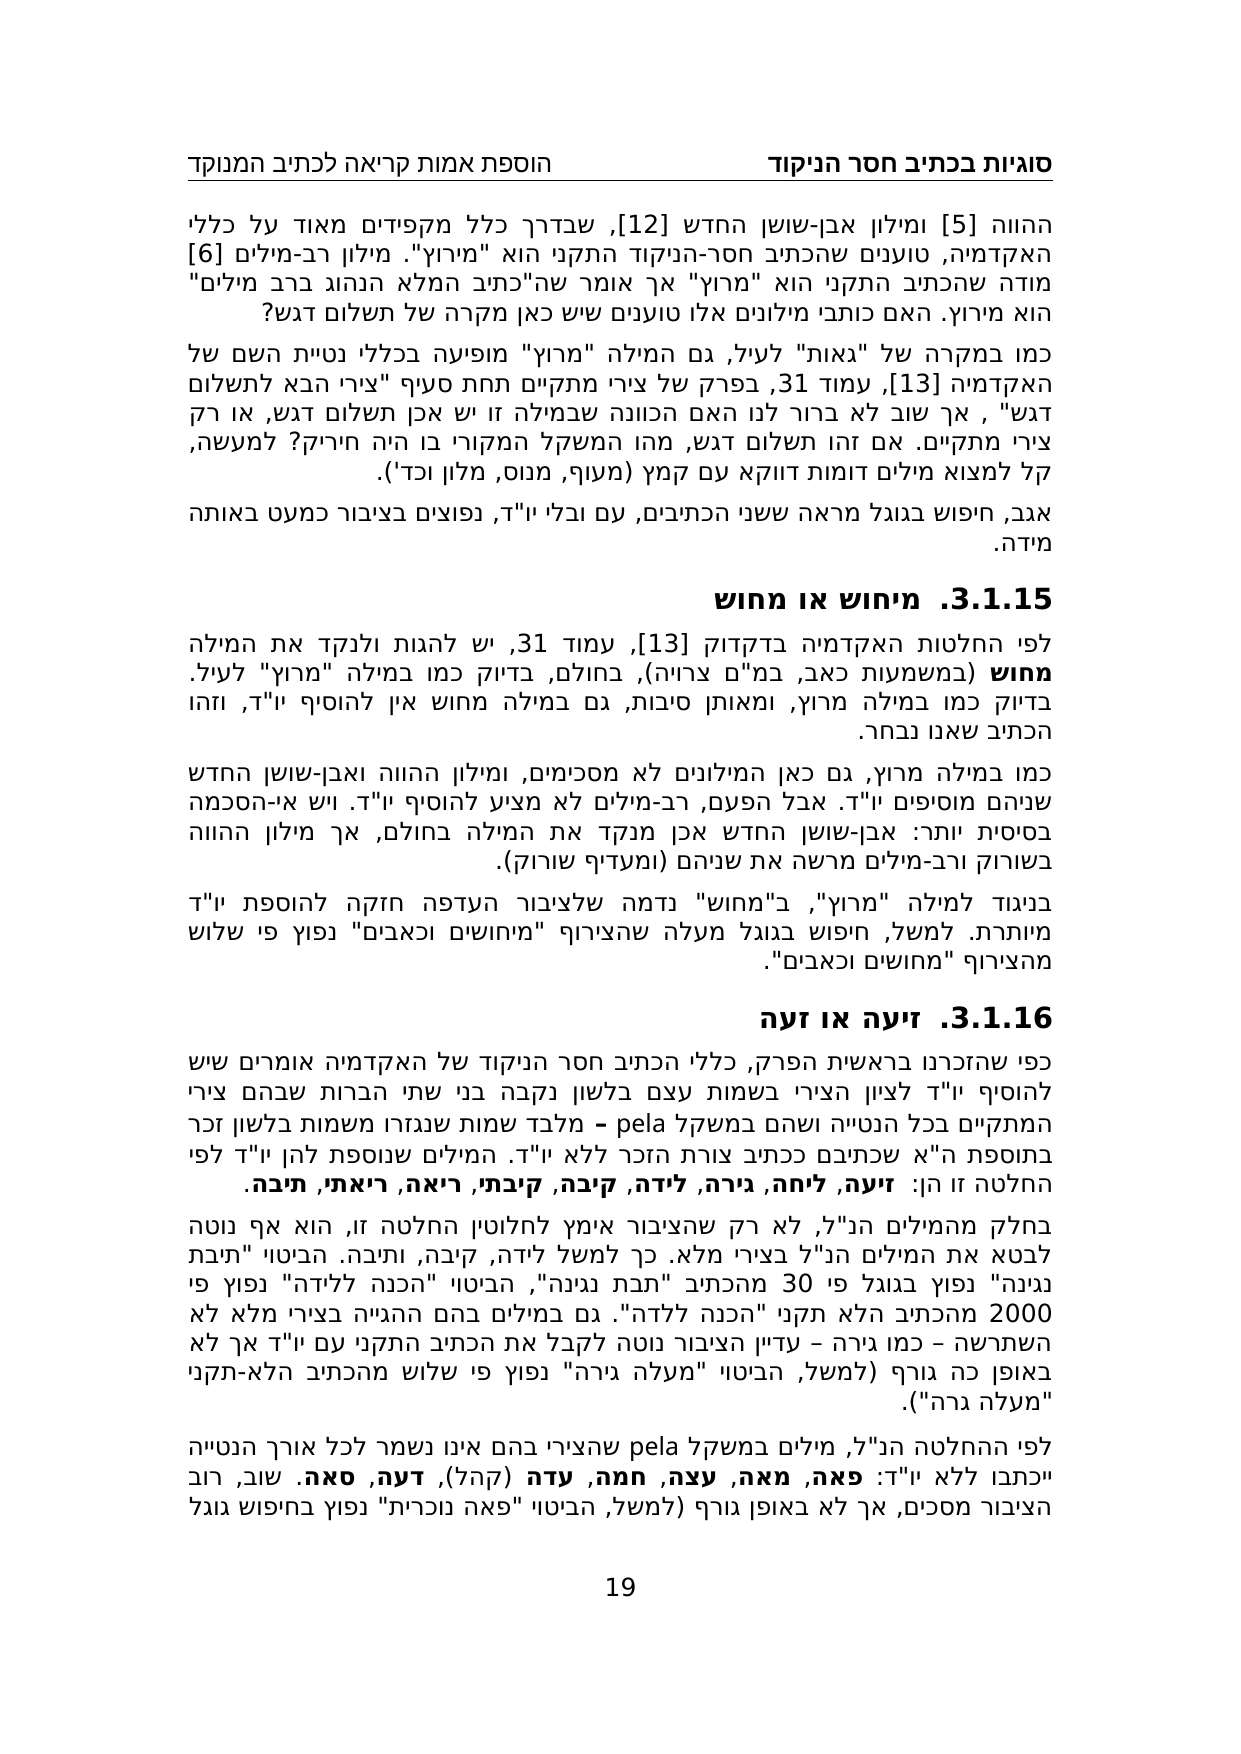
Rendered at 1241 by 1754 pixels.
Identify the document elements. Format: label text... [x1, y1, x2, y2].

text לא ברור, אם כן, מדוע כל מהמילונים דווקא כן מוסיפים יו"ד במקרה זה. מילון ההווה [5] ומילון אבן-שושן החדש [12], שבדרך כלל מקפידים מאוד על כללי האקדמיה, טוענים שהכתיב חסר-הניקוד התקני הוא "מירוץ". מילון רב-מילים [6] מודה שהכתיב התקני הוא "מרוץ" אך אומר שה"כתיב המלא הנהוג ברב מילים" הוא מירוץ. האם כותבי מילונים אלו טוענים שיש כאן מקרה של תשלום דגש? [187, 210, 1053, 327]
subtitle זיעה או זעה [187, 1001, 1053, 1035]
text כמו במקרה של "גאות" לעיל, גם המילה "מרוץ" מופיעה בכללי נטיית השם של האקדמיה [13], עמוד 31, בפרק של צירי מתקיים תחת סעיף "צירי הבא לתשלום דגש" , אך שוב לא ברור לנו האם הכוונה שבמילה זו יש אכן תשלום דגש, או רק צירי מתקיים. אם זהו תשלום דגש, מהו המשקל המקורי בו היה חיריק? למעשה, קל למצוא מילים דומות דווקא עם קמץ (מעוף, מנוס, מלון וכד'). [187, 339, 1053, 486]
subtitle מיחוש או מחוש [187, 582, 1053, 616]
text כמו במילה מרוץ, גם כאן המילונים לא מסכימים, ומילון ההווה ואבן-שושן החדש שניהם מוסיפים יו"ד. אבל הפעם, רב-מילים לא מציע להוסיף יו"ד. ויש אי-הסכמה בסיסית יותר: אבן-שושן החדש אכן מנקד את המילה בחולם, אך מילון ההווה בשורוק ורב-מילים מרשה את שניהם (ומעדיף שורוק). [187, 758, 1053, 875]
text בניגוד למילה "מרוץ", ב"מחוש" נדמה שלציבור העדפה חזקה להוספת יו"ד מיותרת. למשל, חיפוש בגוגל מעלה שהצירוף "מיחושים וכאבים" נפוץ פי שלוש מהצירוף "מחושים וכאבים". [187, 888, 1053, 976]
text לפי ההחלטה הנ"ל, מילים במשקל pela שהצירי בהם אינו נשמר לכל אורך הנטייה ייכתבו ללא יו"ד: פאה, מאה, עצה, חמה, עדה (קהל), דעה, סאה. שוב, רוב הציבור מסכים, אך לא באופן גורף (למשל, הביטוי "פאה נוכרית" נפוץ בחיפוש גוגל פי שניים מהכתיב הלא-תקני "פיאה נוכרית"). [187, 1428, 1053, 1521]
text בחלק מהמילים הנ"ל, לא רק שהציבור אימץ לחלוטין החלטה זו, הוא אף נוטה לבטא את המילים הנ"ל בצירי מלא. כך למשל לידה, קיבה, ותיבה. הביטוי "תיבת נגינה" נפוץ בגוגל פי 30 מהכתיב "תבת נגינה", הביטוי "הכנה ללידה" נפוץ פי 2000 מהכתיב הלא תקני "הכנה ללדה". גם במילים בהם ההגייה בצירי מלא לא השתרשה – כמו גירה – עדיין הציבור נוטה לקבל את הכתיב התקני עם יו"ד אך לא באופן כה גורף (למשל, הביטוי "מעלה גירה" נפוץ פי שלוש מהכתיב הלא-תקני "מעלה גרה"). [187, 1211, 1053, 1416]
text לפי החלטות האקדמיה בדקדוק [13], עמוד 31, יש להגות ולנקד את המילה מחוש (במשמעות כאב, במ"ם צרויה), בחולם, בדיוק כמו במילה "מרוץ" לעיל. בדיוק כמו במילה מרוץ, ומאותן סיבות, גם במילה מחוש אין להוסיף יו"ד, וזהו הכתיב שאנו נבחר. [187, 629, 1053, 746]
text כפי שהזכרנו בראשית הפרק, כללי הכתיב חסר הניקוד של האקדמיה אומרים שיש להוסיף יו"ד לציון הצירי בשמות עצם בלשון נקבה בני שתי הברות שבהם צירי המתקיים בכל הנטייה ושהם במשקל pela – מלבד שמות שנגזרו משמות בלשון זכר בתוספת ה"א שכתיבם ככתיב צורת הזכר ללא יו"ד. המילים שנוספת להן יו"ד לפי החלטה זו הן: זיעה, ליחה, גירה, לידה, קיבה, קיבתי, ריאה, ריאתי, תיבה. [187, 1047, 1053, 1198]
text אגב, חיפוש בגוגל מראה ששני הכתיבים, עם ובלי יו"ד, נפוצים בציבור כמעט באותה מידה. [187, 498, 1053, 557]
